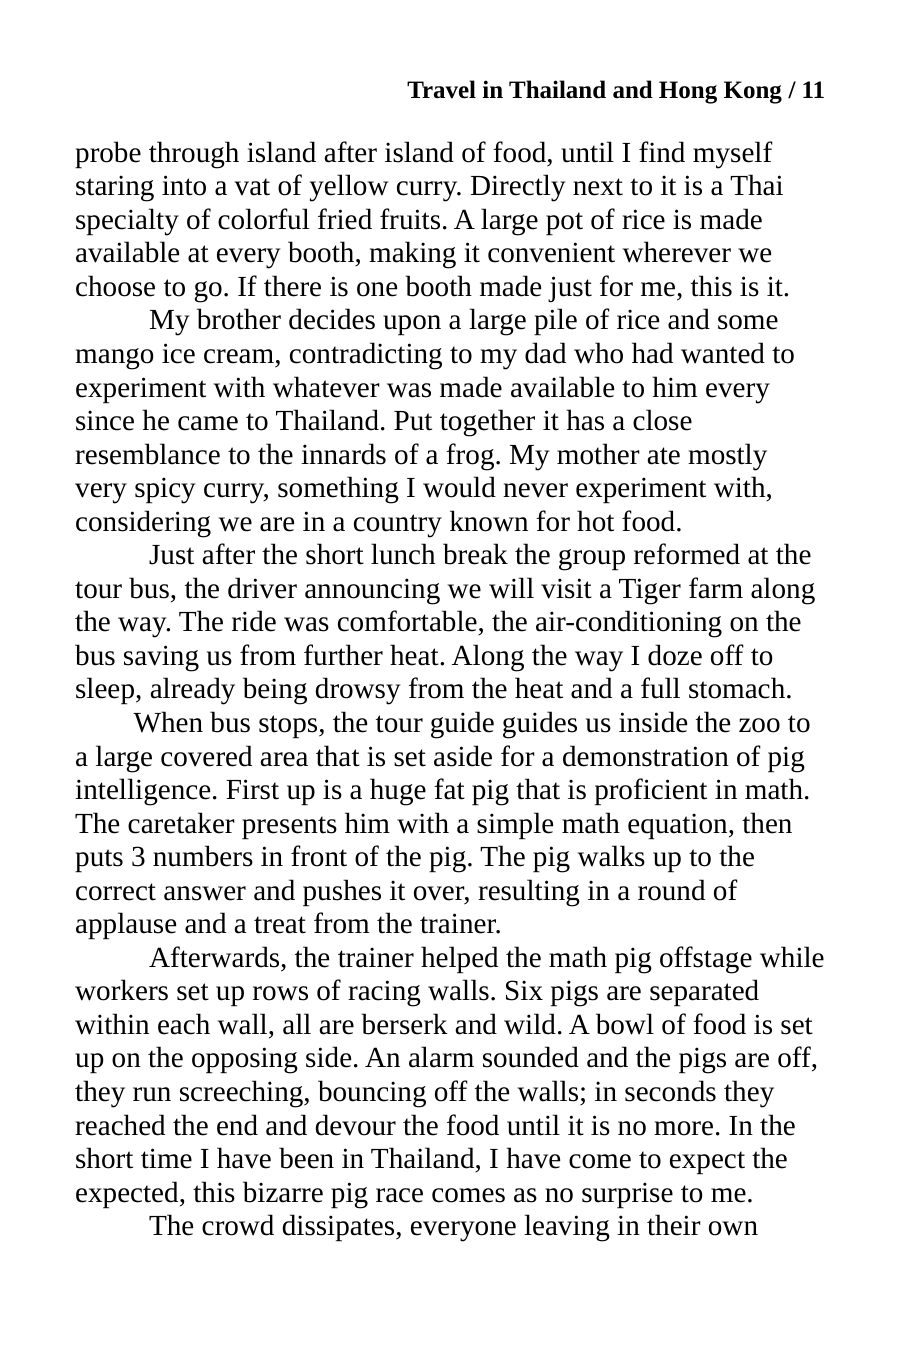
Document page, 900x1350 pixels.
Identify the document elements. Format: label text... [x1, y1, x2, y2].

text probe through island after island of food, until I find myself staring into a vat of yellow curry. Directly next to it is a Thai specialty of colorful fried fruits. A large pot of rice is made available at every booth, making it convenient wherever we choose to go. If there is one booth made just for me, this is it. [75, 135, 825, 303]
text Just after the short lunch break the group reformed at the tour bus, the driver announcing we will visit a Tiger farm along the way. The ride was comfortable, the air-conditioning on the bus saving us from further heat. Along the way I doze off to sleep, already being drowsy from the heat and a full stomach. [75, 537, 825, 705]
text When bus stops, the tour guide guides us inside the zoo to a large covered area that is set aside for a demonstration of pig intelligence. First up is a huge fat pig that is proficient in math. The caretaker presents him with a simple math equation, then puts 3 numbers in front of the pig. The pig walks up to the correct answer and pushes it over, resulting in a round of applause and a treat from the trainer. [75, 705, 825, 940]
text My brother decides upon a large pile of rice and some mango ice cream, contradicting to my dad who had wanted to experiment with whatever was made available to him every since he came to Thailand. Put together it has a close resemblance to the innards of a frog. My mother ate mostly very spicy curry, something I would never experiment with, considering we are in a country known for hot food. [75, 303, 825, 537]
text Afterwards, the trainer helped the math pig offstage while workers set up rows of racing walls. Six pigs are separated within each wall, all are berserk and wild. A bowl of food is set up on the opposing side. An alarm sounded and the pigs are off, they run screeching, bouncing off the walls; in seconds they reached the end and devour the food until it is no more. In the short time I have been in Thailand, I have come to expect the expected, this bizarre pig race comes as no surprise to me. [75, 940, 825, 1208]
text The crowd dissipates, everyone leaving in their own [75, 1208, 825, 1242]
